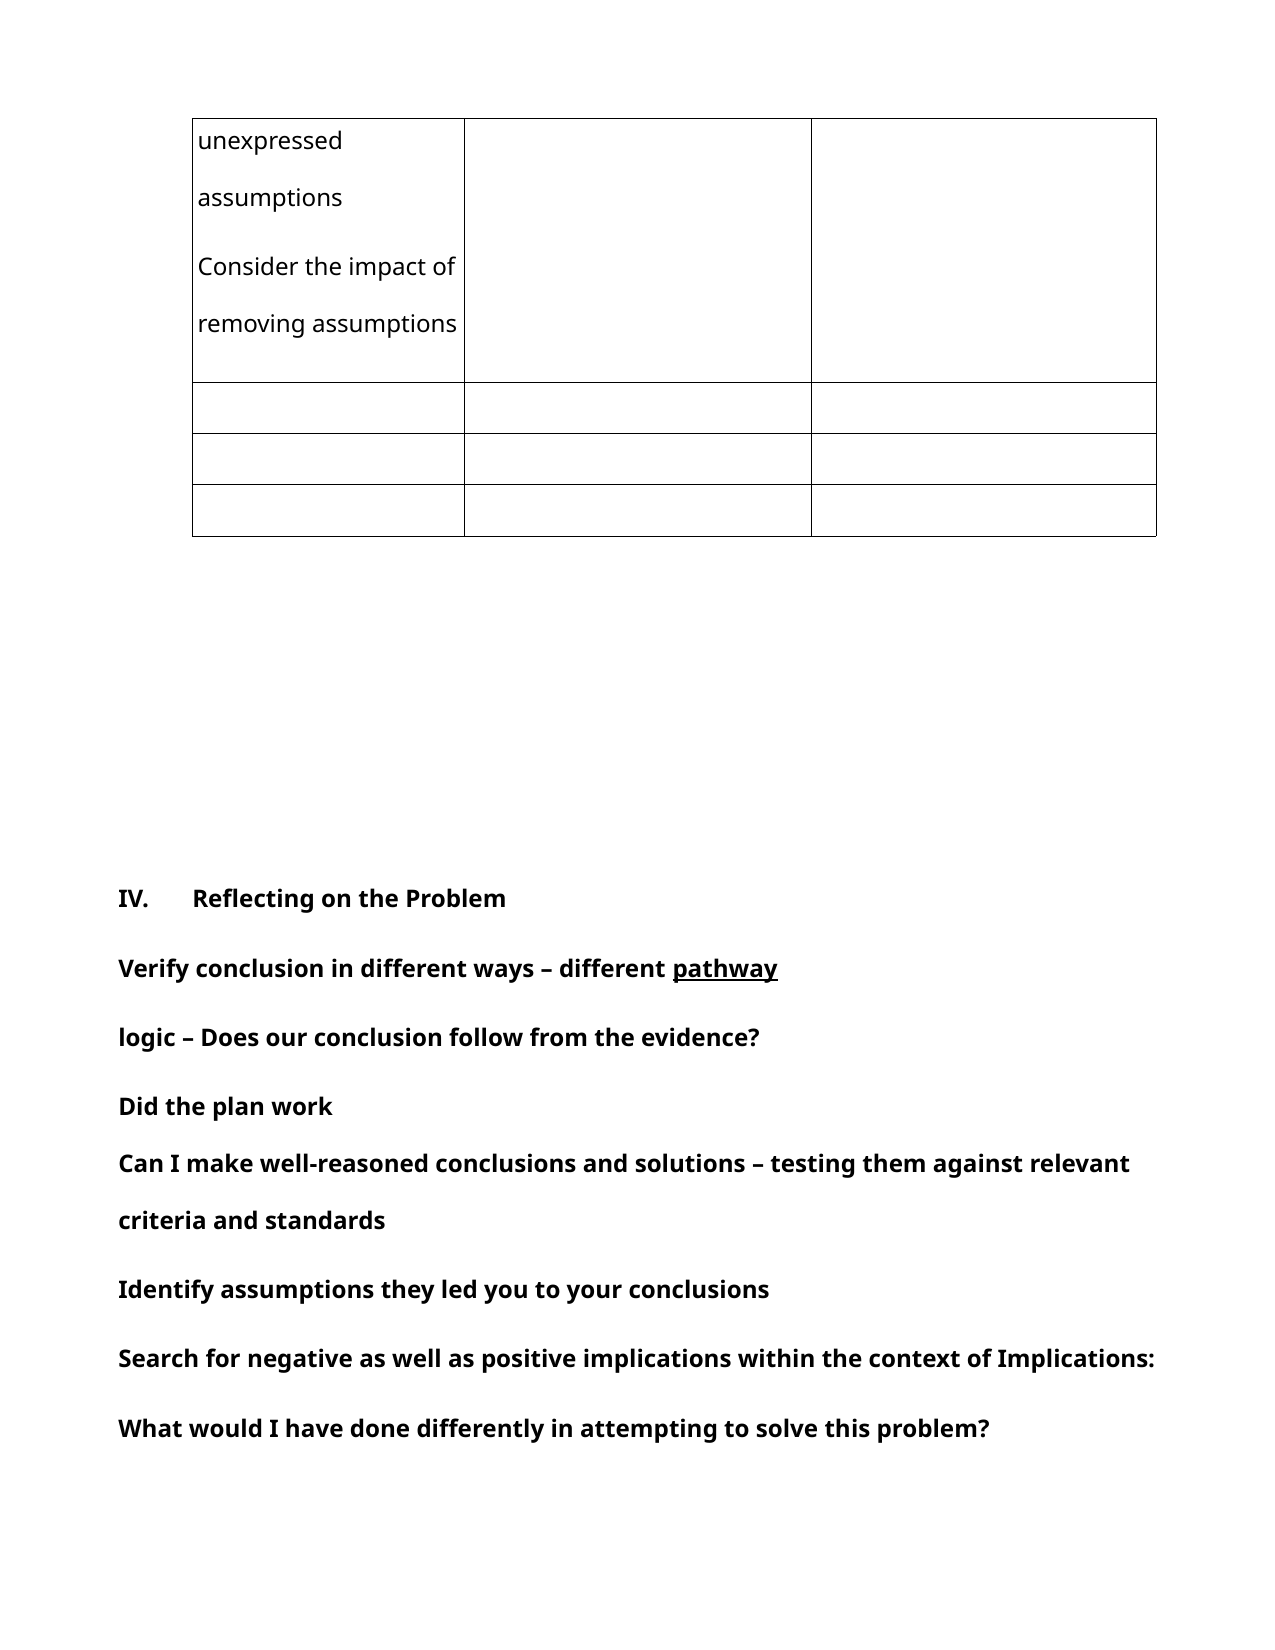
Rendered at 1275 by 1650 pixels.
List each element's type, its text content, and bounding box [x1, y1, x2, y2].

text Verify conclusion in different ways – different pathway [118, 951, 1157, 1008]
table_cell [465, 383, 811, 433]
table_cell [193, 434, 464, 484]
table_cell [465, 485, 811, 536]
table_cell [193, 485, 464, 536]
table_cell [193, 383, 464, 433]
table_cell [812, 485, 1156, 536]
text logic – Does our conclusion follow from the evidence? [118, 1021, 1157, 1077]
table_cell [465, 119, 811, 382]
table_cell [465, 434, 811, 484]
table_cell [812, 119, 1156, 382]
table_cell unexpressed assumptions Consider the impact of removing assumptions [193, 119, 464, 382]
text What would I have done differently in attempting to solve this problem? [118, 1411, 1157, 1468]
text Did the plan work Can I make well-reasoned conclusions and solutions – testing them against relevant criteria and standards [118, 1090, 1157, 1260]
table_cell [812, 383, 1156, 433]
text Search for negative as well as positive implications within the context of Implications: [118, 1342, 1157, 1399]
text IV. Reflecting on the Problem [118, 882, 1157, 939]
table_cell [812, 434, 1156, 484]
text Identify assumptions they led you to your conclusions [118, 1273, 1157, 1329]
